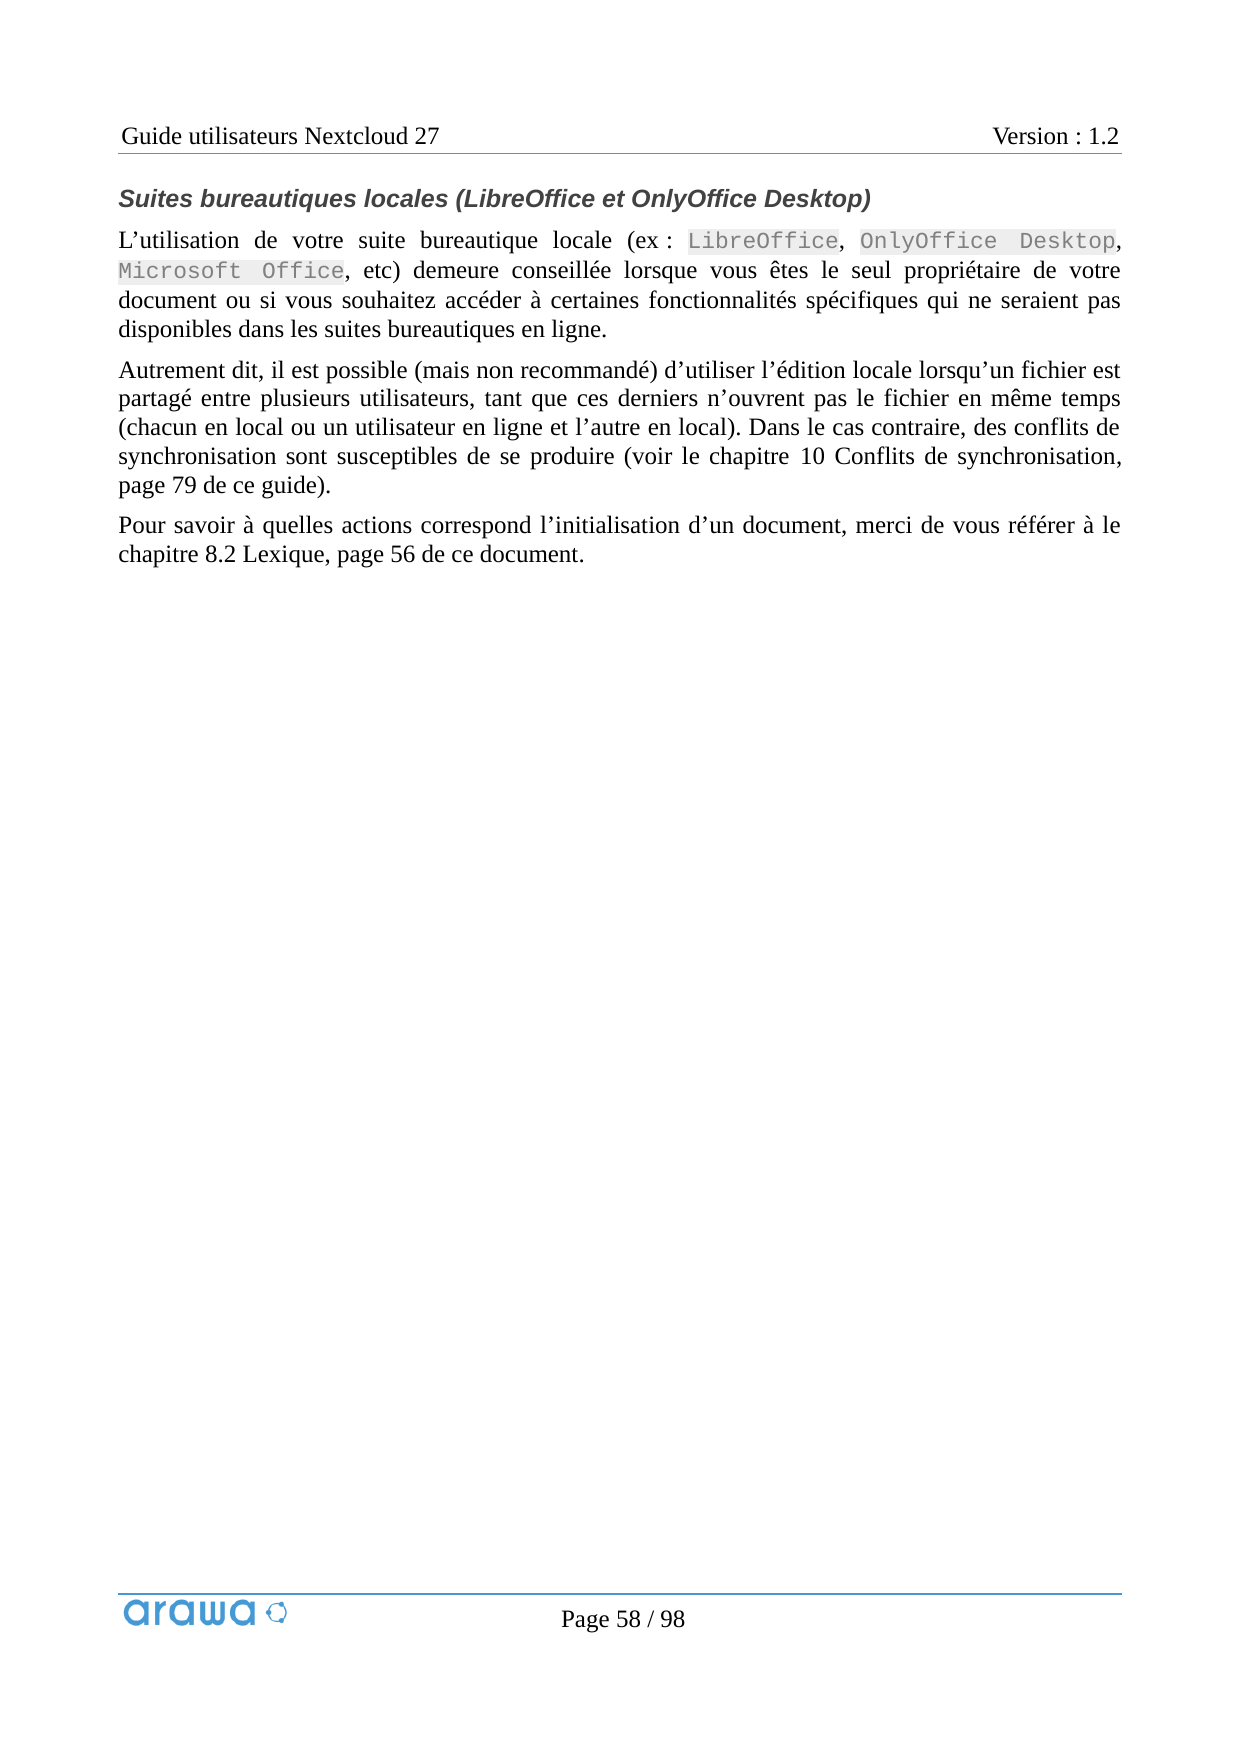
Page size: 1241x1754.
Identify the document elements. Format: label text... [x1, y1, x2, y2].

picture [121, 1597, 290, 1628]
text Autrement dit, il est possible (mais non recommandé) d’utiliser l’édition locale lorsqu’un fichier est partagé entre plusieurs utilisateurs, tant que ces derniers n’ouvrent pas le fichier en même temps (chacun en local ou un utilisateur en ligne et l’autre en local). Dans le cas contraire, des conflits de synchronisation sont susceptibles de se produire (voir le chapitre 10 Conflits de synchronisation, page 79 de ce guide). [118, 355, 1122, 498]
text Pour savoir à quelles actions correspond l’initialisation d’un document, merci de vous référer à le chapitre 8.2 Lexique, page 56 de ce document. [118, 510, 1122, 568]
subtitle Suites bureautiques locales (LibreOffice et OnlyOffice Desktop) [118, 184, 1122, 212]
text L’utilisation de votre suite bureautique locale (ex : LibreOffice, OnlyOffice Desktop, Microsoft Office, etc) demeure conseillée lorsque vous êtes le seul propriétaire de votre document ou si vous souhaitez accéder à certaines fonctionnalités spécifiques qui ne seraient pas disponibles dans les suites bureautiques en ligne. [118, 225, 1122, 343]
